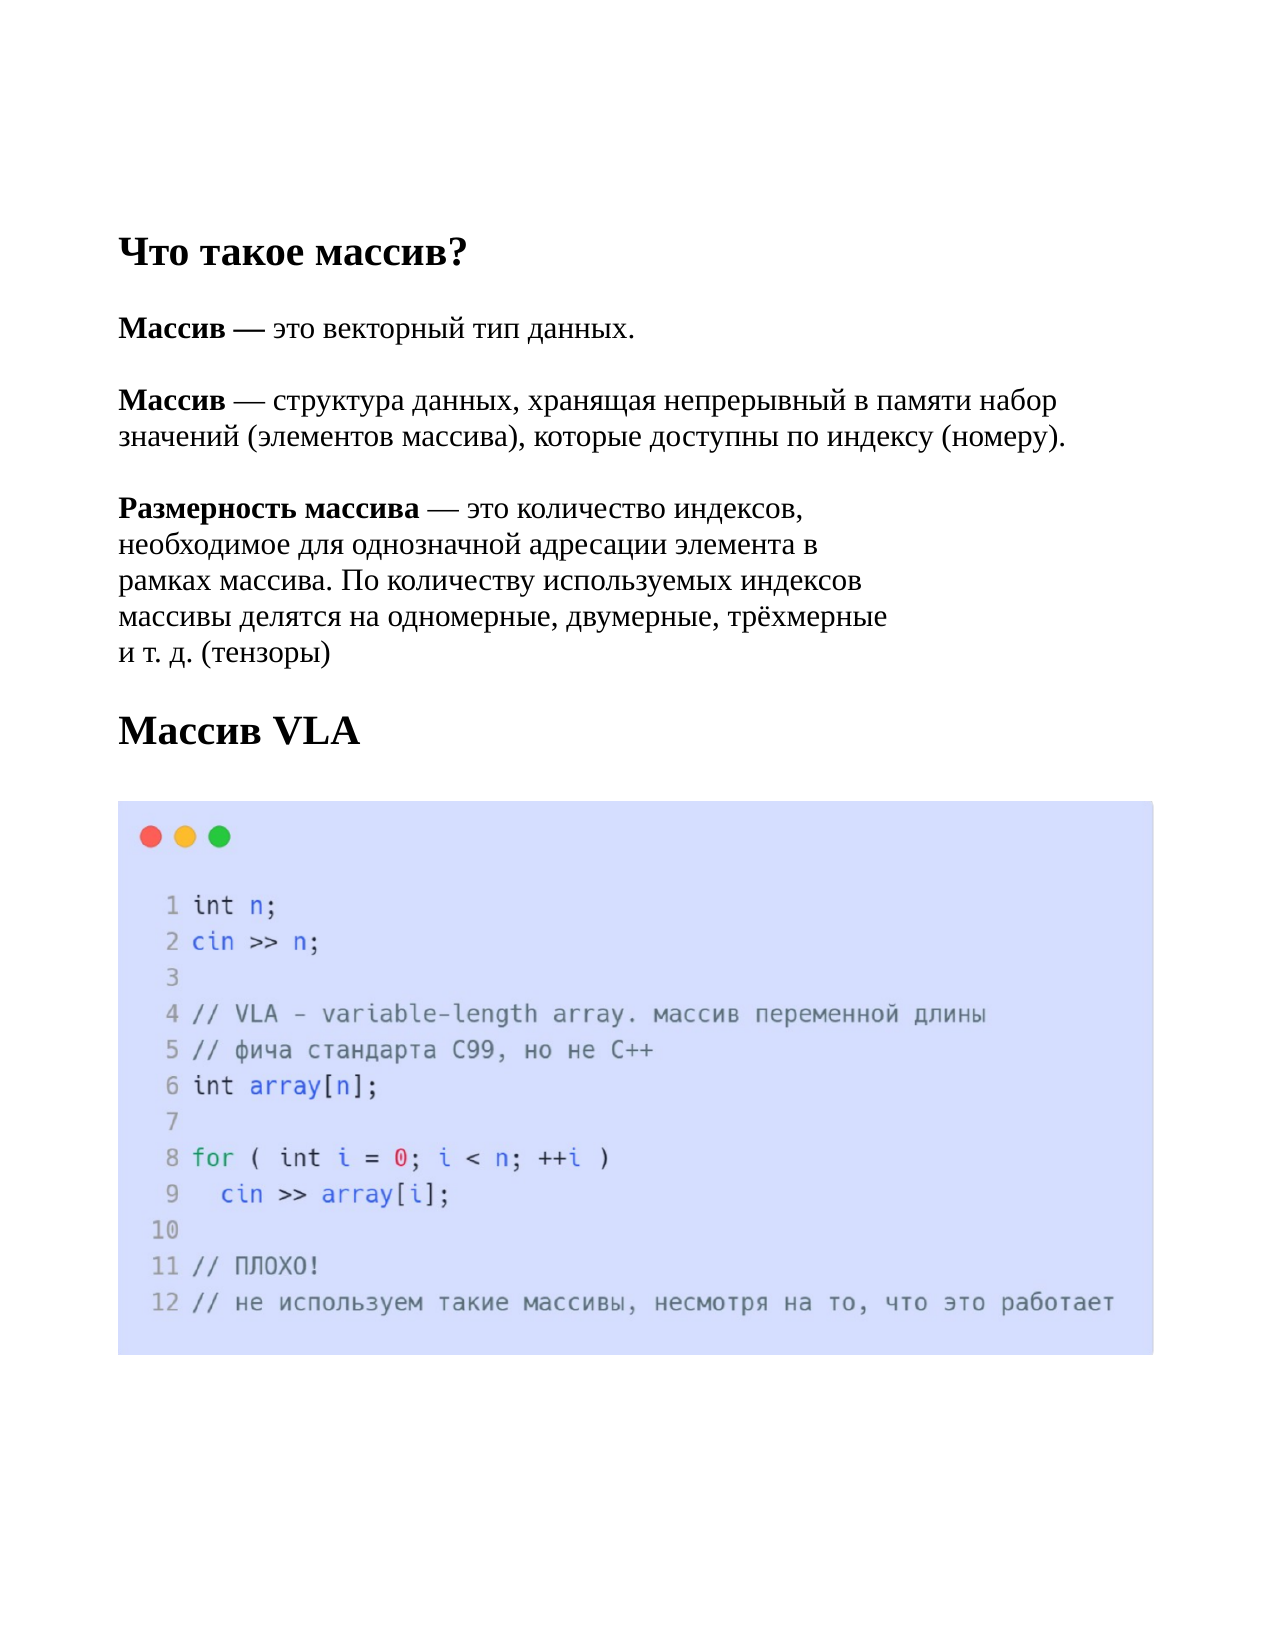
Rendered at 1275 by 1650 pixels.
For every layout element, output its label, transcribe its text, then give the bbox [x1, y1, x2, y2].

picture [118, 801, 1157, 1355]
text Массив — это векторный тип данных. [118, 310, 1157, 346]
text Массив VLA [118, 705, 1157, 753]
text Что такое массив? [118, 226, 1157, 274]
text Размерность массива — это количество индексов, необходимое для однозначной адресации элемента в рамках массива. По количеству используемых индексов массивы делятся на одномерные, двумерные, трёхмерные и т. д. (тензоры) [118, 489, 1157, 669]
text Массив — структура данных, хранящая непрерывный в памяти набор значений (элементов массива), которые доступны по индексу (номеру). [118, 382, 1157, 453]
